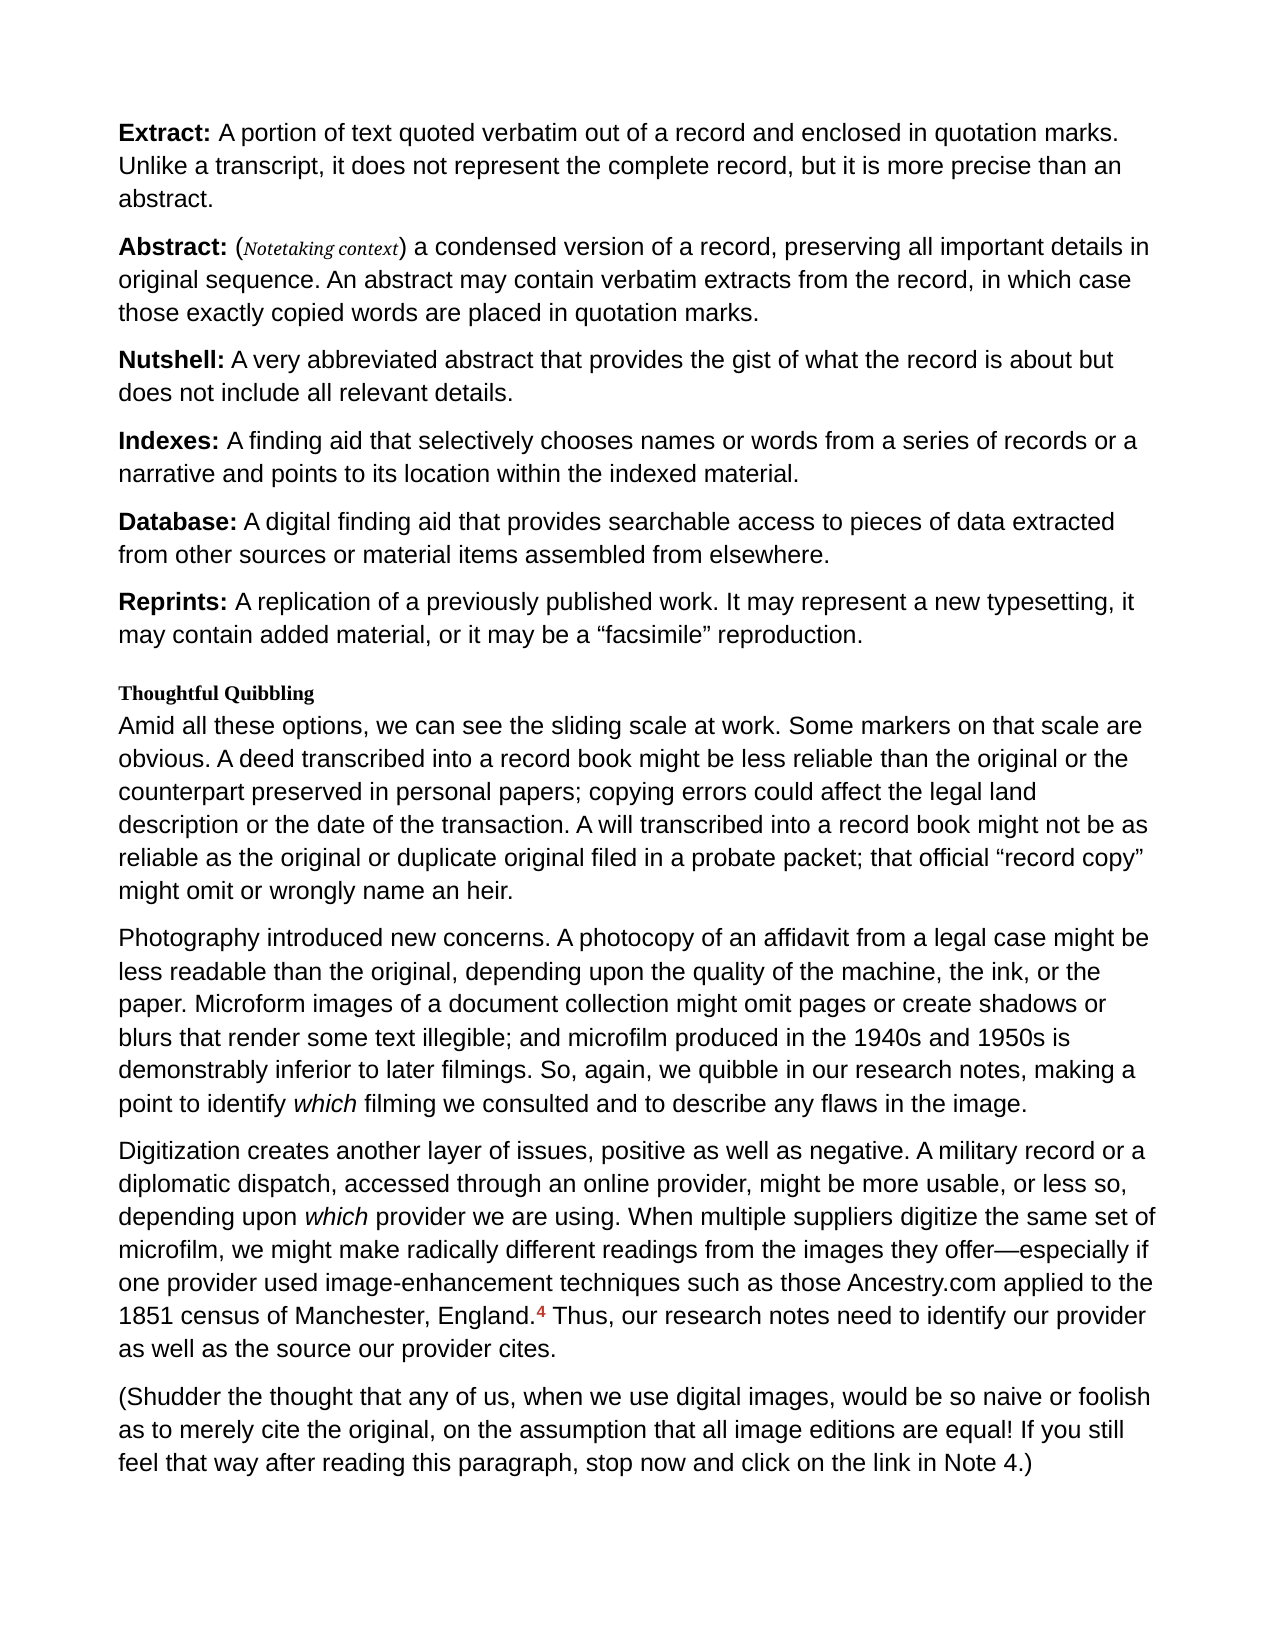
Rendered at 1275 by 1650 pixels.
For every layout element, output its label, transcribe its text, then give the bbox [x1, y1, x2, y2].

text Nutshell: A very abbreviated abstract that provides the gist of what the record is about but does not include all relevant details. [118, 345, 1157, 407]
text Amid all these options, we can see the sliding scale at work. Some markers on that scale are obvious. A deed transcribed into a record book might be less reliable than the original or the counterpart preserved in personal papers; copying errors could affect the legal land description or the date of the transaction. A will transcribed into a record book might not be as reliable as the original or duplicate original filed in a probate packet; that official “record copy” might omit or wrongly name an heir. [118, 711, 1157, 904]
text Extract: A portion of text quoted verbatim out of a record and enclosed in quotation marks. Unlike a transcript, it does not represent the complete record, but it is more precise than an abstract. [118, 118, 1157, 213]
text (Shudder the thought that any of us, when we use digital images, would be so naive or foolish as to merely cite the original, on the assumption that all image editions are equal! If you still feel that way after reading this paragraph, stop now and click on the link in Note 4.) [118, 1382, 1157, 1477]
text Database: A digital finding aid that provides searchable access to pieces of data extracted from other sources or material items assembled from elsewhere. [118, 507, 1157, 568]
text Digitization creates another layer of issues, positive as well as negative. A military record or a diplomatic dispatch, accessed through an online provider, might be more usable, or less so, depending upon which provider we are using. When multiple suppliers digitize the same set of microfilm, we might make radically different readings from the images they offer—especially if one provider used image-enhancement techniques such as those Ancestry.com applied to the 1851 census of Manchester, England.4 Thus, our research notes need to identify our provider as well as the source our provider cites. [118, 1136, 1157, 1363]
text Indexes: A finding aid that selectively chooses names or words from a series of records or a narrative and points to its location within the indexed material. [118, 426, 1157, 488]
text Abstract: (Notetaking context) a condensed version of a record, preserving all important details in original sequence. An abstract may contain verbatim extracts from the record, in which case those exactly copied words are placed in quotation marks. [118, 232, 1157, 327]
text Reprints: A replication of a previously published work. It may represent a new typesetting, it may contain added material, or it may be a “facsimile” reproduction. [118, 587, 1157, 649]
text Photography introduced new concerns. A photocopy of an affidavit from a legal case might be less readable than the original, depending upon the quality of the machine, the ink, or the paper. Microform images of a document collection might omit pages or create shadows or blurs that render some text illegible; and microfilm produced in the 1940s and 1950s is demonstrably inferior to later filmings. So, again, we quibble in our research notes, making a point to identify which filming we consulted and to describe any flaws in the image. [118, 923, 1157, 1117]
subtitle Thoughtful Quibbling [118, 680, 1157, 704]
